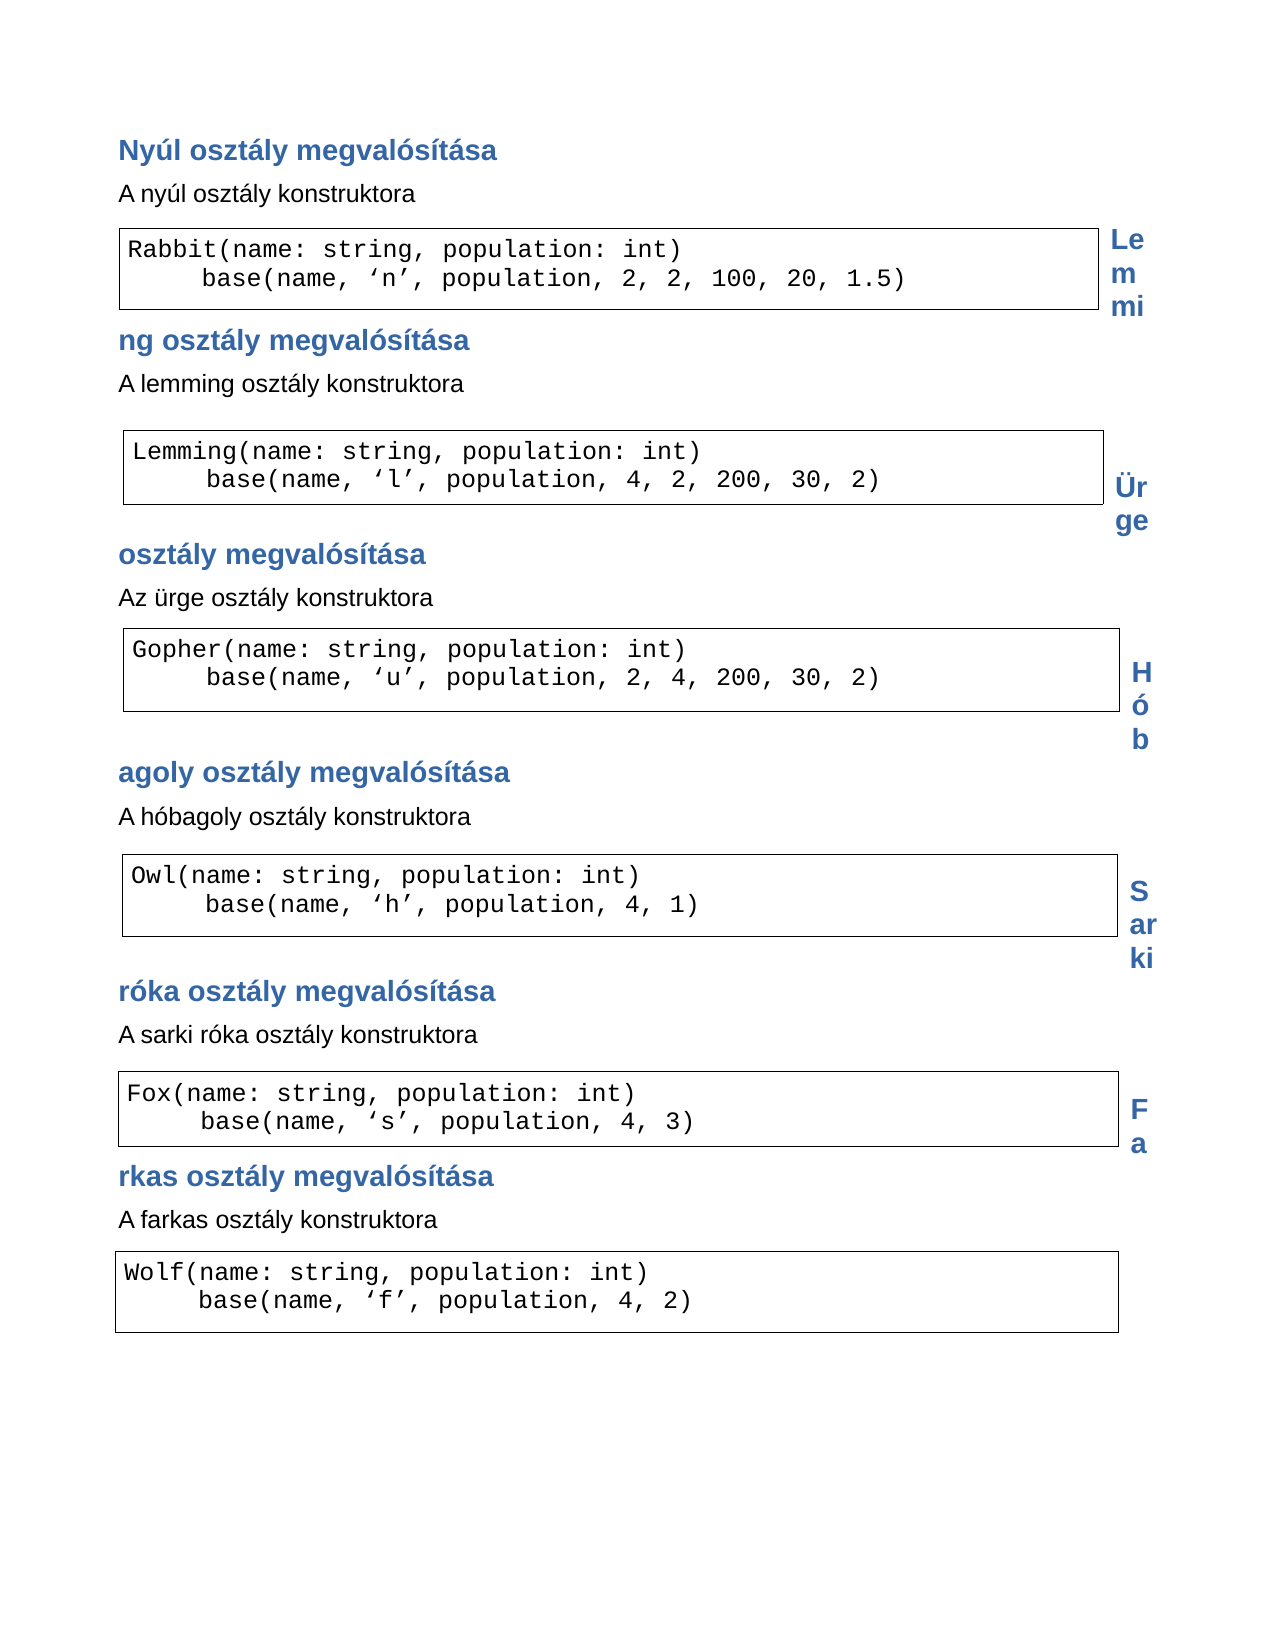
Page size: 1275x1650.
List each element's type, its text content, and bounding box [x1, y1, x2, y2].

text Owl(name: string, population: int) [131, 863, 1108, 891]
text Lemming(name: string, population: int) [132, 439, 1094, 467]
text base(name, ‘n’, population, 2, 2, 100, 20, 1.5) [127, 265, 1089, 293]
subtitle Ürge osztály megvalósítása [118, 469, 1157, 570]
text [123, 855, 1117, 936]
text Rabbit(name: string, population: int) [127, 237, 1089, 265]
text A sarki róka osztály konstruktora [118, 1020, 1157, 1049]
subtitle Nyúl osztály megvalósítása [118, 133, 1157, 166]
text base(name, ‘h’, population, 4, 1) [131, 891, 1108, 919]
text base(name, ‘l’, population, 4, 2, 200, 30, 2) [132, 467, 1094, 495]
text base(name, ‘f’, population, 4, 2) [124, 1288, 1109, 1316]
text A farkas osztály konstruktora [118, 1205, 1157, 1234]
subtitle Farkas osztály megvalósítása [118, 1092, 1157, 1193]
text Gopher(name: string, population: int) [132, 637, 1111, 665]
text A nyúl osztály konstruktora [118, 179, 1157, 207]
text A lemming osztály konstruktora [118, 369, 1157, 397]
text Az ürge osztály konstruktora [118, 583, 1157, 611]
text base(name, ‘s’, population, 4, 3) [126, 1108, 1109, 1137]
text Fox(name: string, population: int) [126, 1080, 1109, 1108]
subtitle Lemming osztály megvalósítása [118, 222, 1157, 356]
text A hóbagoly osztály konstruktora [118, 801, 1157, 830]
subtitle Sarki róka osztály megvalósítása [118, 873, 1157, 1008]
text Wolf(name: string, population: int) [124, 1259, 1109, 1288]
subtitle Hóbagoly osztály megvalósítása [118, 655, 1157, 789]
text [124, 629, 1119, 711]
text base(name, ‘u’, population, 2, 4, 200, 30, 2) [132, 665, 1111, 693]
